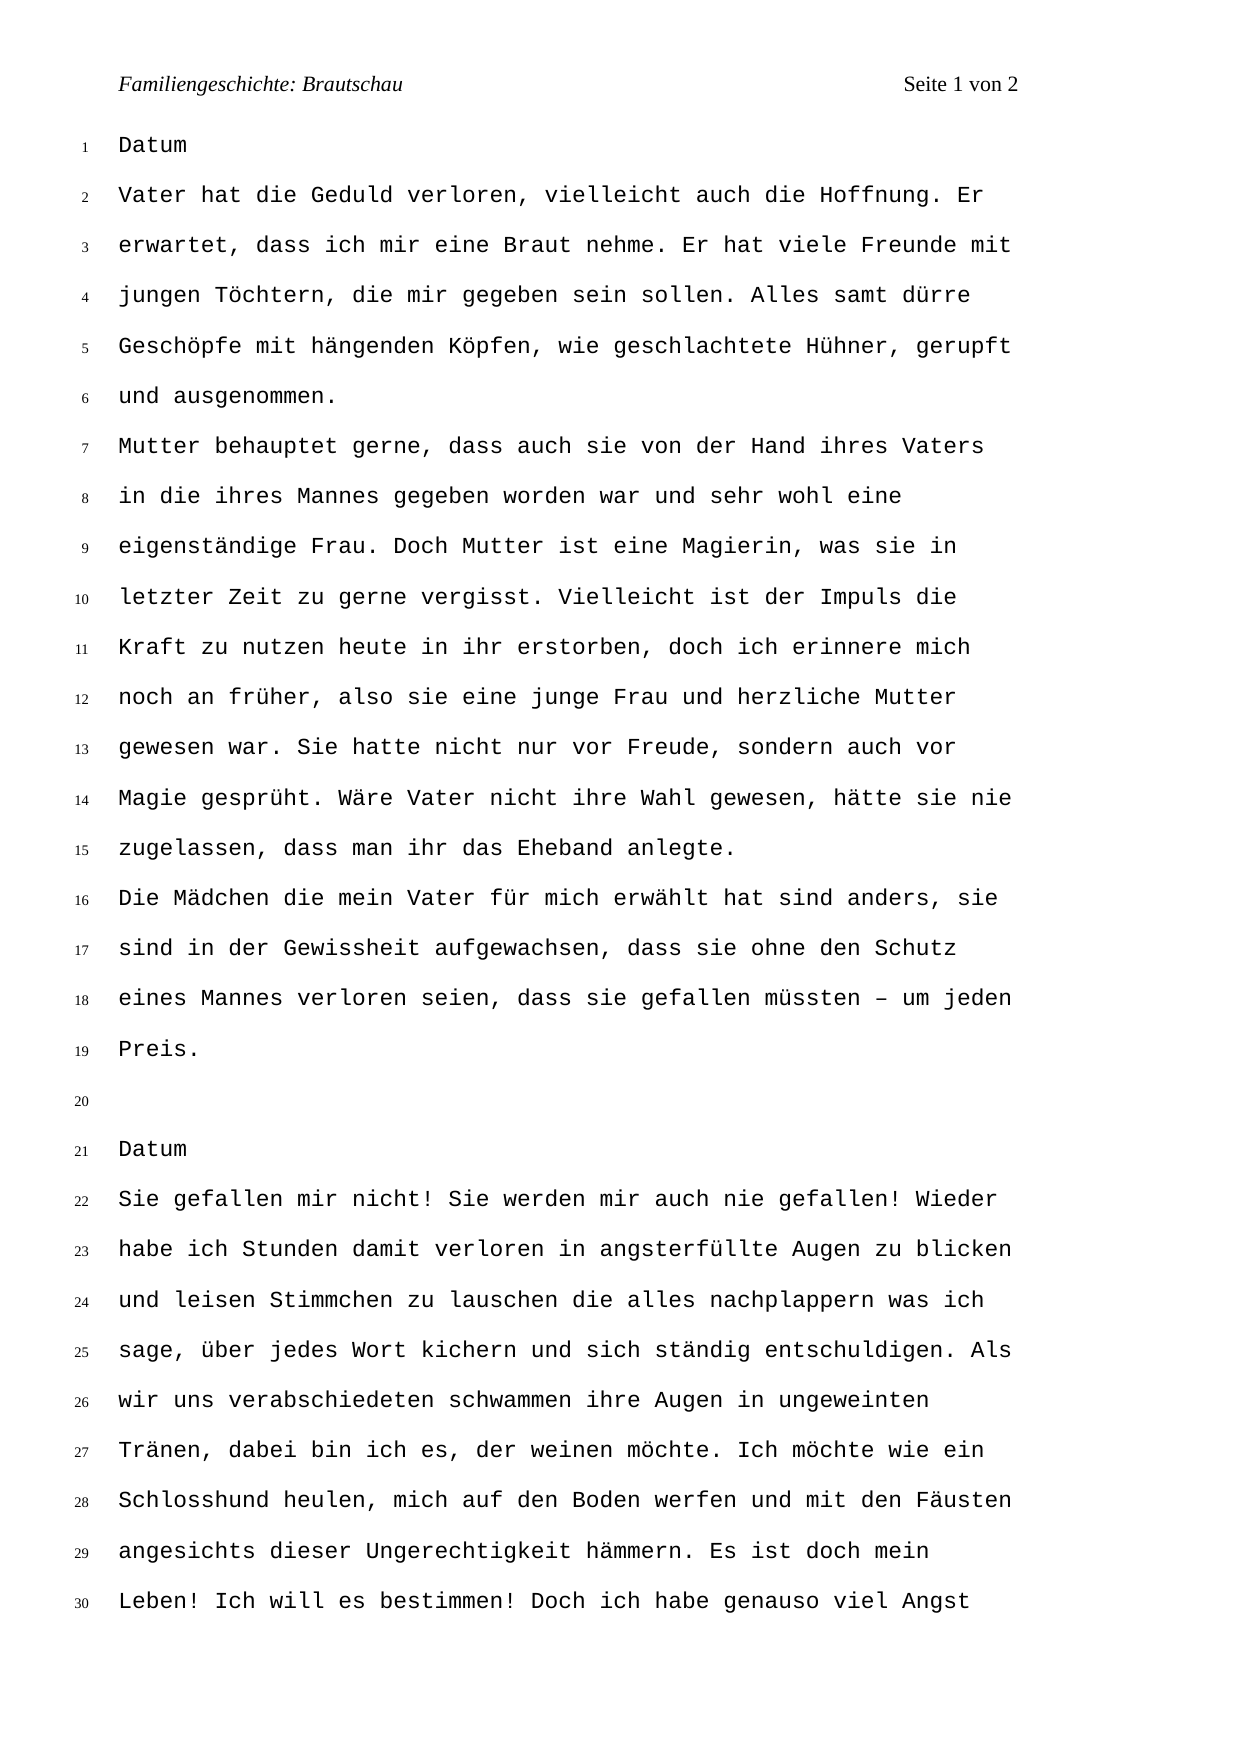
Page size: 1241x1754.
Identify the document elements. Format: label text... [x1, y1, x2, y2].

text Sie gefallen mir nicht! Sie werden mir auch nie gefallen! Wieder habe ich Stunden damit verloren in angsterfüllte Augen zu blicken und leisen Stimmchen zu lauschen die alles nachplappern was ich sage, über jedes Wort kichern und sich ständig entschuldigen. Als wir uns verabschiedeten schwammen ihre Augen in ungeweinten Tränen, dabei bin ich es, der weinen möchte. Ich möchte wie ein Schlosshund heulen, mich auf den Boden werfen und mit den Fäusten angesichts dieser Ungerechtigkeit hämmern. Es ist doch mein Leben! Ich will es bestimmen! Doch ich habe genauso viel Angst [118, 1166, 1018, 1618]
text Vater hat die Geduld verloren, vielleicht auch die Hoffnung. Er erwartet, dass ich mir eine Braut nehme. Er hat viele Freunde mit jungen Töchtern, die mir gegeben sein sollen. Alles samt dürre Geschöpfe mit hängenden Köpfen, wie geschlachtete Hühner, gerupft und ausgenommen. [118, 162, 1018, 413]
text Datum [118, 1116, 1018, 1166]
text Die Mädchen die mein Vater für mich erwählt hat sind anders, sie sind in der Gewissheit aufgewachsen, dass sie ohne den Schutz eines Mannes verloren seien, dass sie gefallen müssten – um jeden Preis. [118, 865, 1018, 1066]
text Datum [118, 112, 1018, 162]
text Mutter behauptet gerne, dass auch sie von der Hand ihres Vaters in die ihres Mannes gegeben worden war und sehr wohl eine eigenständige Frau. Doch Mutter ist eine Magierin, was sie in letzter Zeit zu gerne vergisst. Vielleicht ist der Impuls die Kraft zu nutzen heute in ihr erstorben, doch ich erinnere mich noch an früher, also sie eine junge Frau und herzliche Mutter gewesen war. Sie hatte nicht nur vor Freude, sondern auch vor Magie gesprüht. Wäre Vater nicht ihre Wahl gewesen, hätte sie nie zugelassen, dass man ihr das Eheband anlegte. [118, 413, 1018, 865]
